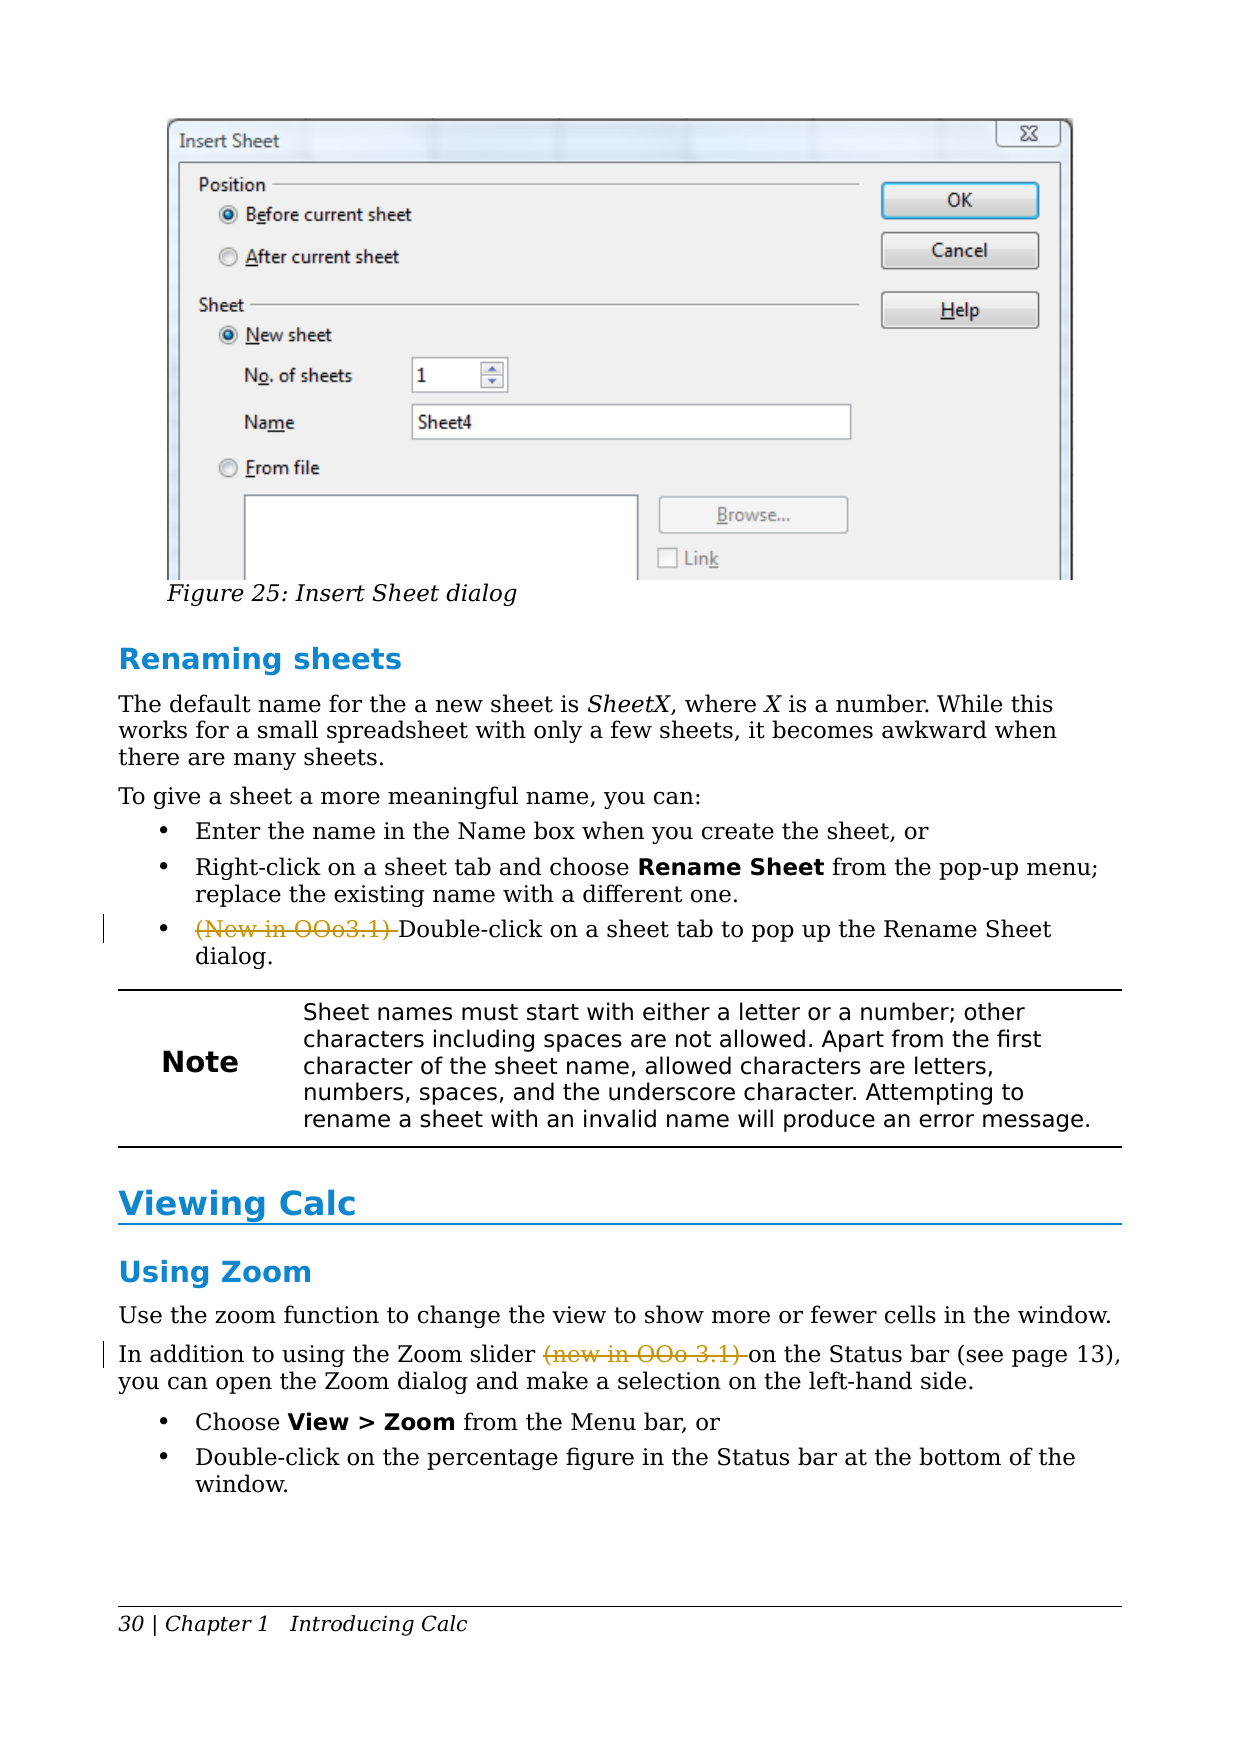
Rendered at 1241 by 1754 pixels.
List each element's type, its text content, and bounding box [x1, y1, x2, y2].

text Use the zoom function to change the view to show more or fewer cells in the window. [118, 1302, 1122, 1329]
list Choose View > Zoom from the Menu bar, or [156, 1407, 1122, 1436]
list Right-click on a sheet tab and choose Rename Sheet from the pop-up menu; replace the existing name with a different one. [156, 852, 1122, 908]
list Double-click on a sheet tab to pop up the Rename Sheet dialog. [156, 914, 1122, 970]
subtitle Using Zoom [118, 1256, 1122, 1290]
picture [167, 118, 1074, 580]
list Enter the name in the Name box when you create the sheet, or [156, 817, 1122, 846]
text Figure 25: Insert Sheet dialog [167, 580, 1073, 607]
list To give a sheet a more meaningful name, you can: [118, 783, 1122, 810]
list Double-click on the percentage figure in the Status bar at the bottom of the window. [156, 1442, 1122, 1498]
table_header Note [118, 991, 281, 1146]
subtitle Renaming sheets [118, 642, 1122, 676]
subtitle Viewing Calc [118, 1184, 1122, 1223]
text In addition to using the Zoom slider on the Status bar (see page 13), you can open the Zoom dialog and make a selection on the left-hand side. [118, 1341, 1122, 1394]
text The default name for the a new sheet is SheetX, where X is a number. While this works for a small spreadsheet with only a few sheets, it becomes awkward when there are many sheets. [118, 689, 1122, 771]
table_header Sheet names must start with either a letter or a number; other characters including spaces are not allowed. Apart from the first character of the sheet name, allowed characters are letters, numbers, spaces, and the underscore character. Attempting to rename a sheet with an invalid name will produce an error message. [281, 991, 1122, 1146]
